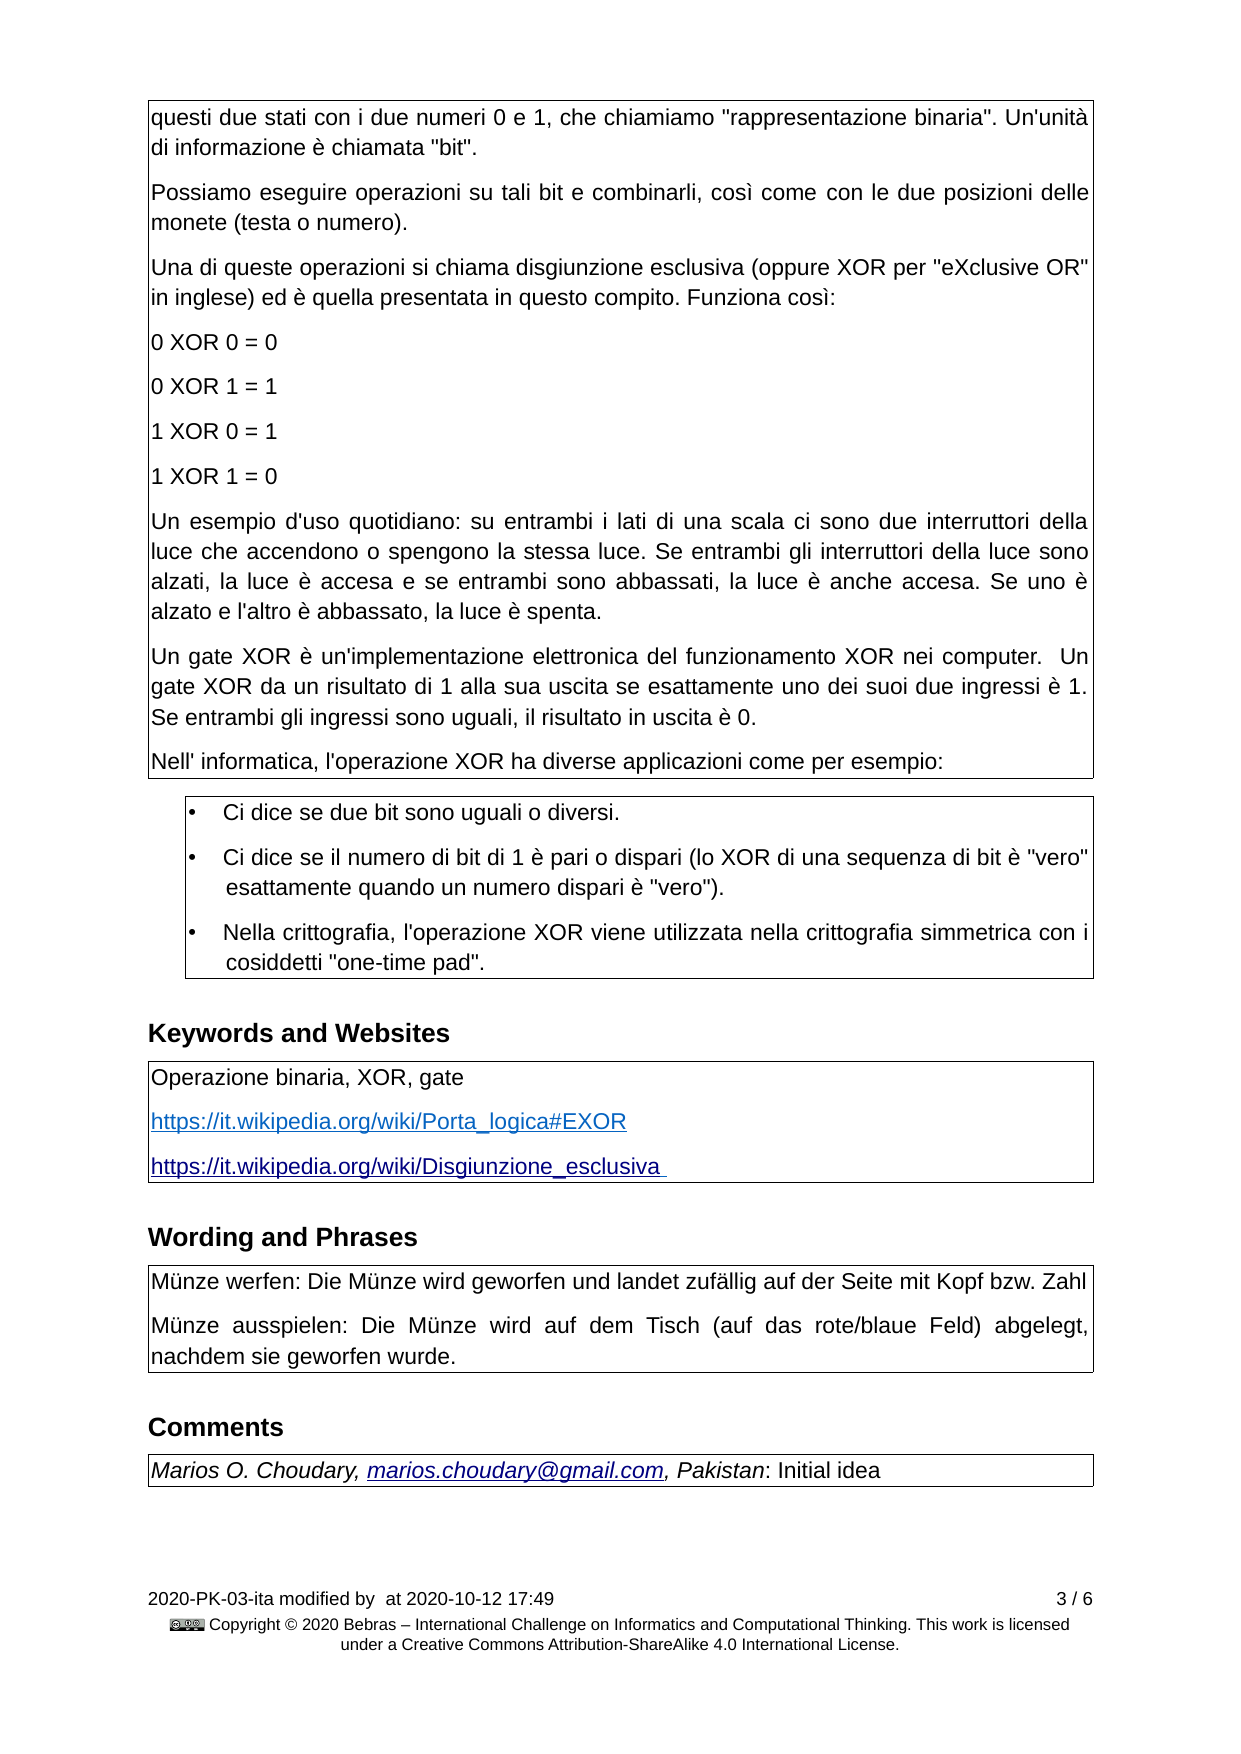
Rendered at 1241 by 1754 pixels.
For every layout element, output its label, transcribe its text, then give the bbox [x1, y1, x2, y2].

text Münze ausspielen: Die Münze wird auf dem Tisch (auf das rote/blaue Feld) abgelegt, nachdem sie geworfen wurde. [149, 1309, 1093, 1372]
text 0 XOR 1 = 1 [149, 370, 1093, 399]
text Una di queste operazioni si chiama disgiunzione esclusiva (oppure XOR per "eXclusive OR" in inglese) ed è quella presentata in questo compito. Funziona così: [149, 250, 1093, 310]
text Un esempio d'uso quotidiano: su entrambi i lati di una scala ci sono due interruttori della luce che accendono o spengono la stessa luce. Se entrambi gli interruttori della luce sono alzati, la luce è accesa e se entrambi sono abbassati, la luce è anche accesa. Se uno è alzato e l'altro è abbassato, la luce è spenta. [149, 504, 1093, 624]
text https://it.wikipedia.org/wiki/Disgiunzione_esclusiva [149, 1150, 1093, 1182]
text Nell' informatica, l'operazione XOR ha diverse applicazioni come per esempio: [149, 745, 1093, 778]
text 1 XOR 0 = 1 [149, 415, 1093, 444]
text Marios O. Choudary, marios.choudary@gmail.com, Pakistan: Initial idea [149, 1455, 1093, 1486]
text 1 XOR 1 = 0 [149, 460, 1093, 489]
subtitle Comments [148, 1411, 1093, 1442]
text https://it.wikipedia.org/wiki/Porta_logica#EXOR [149, 1105, 1093, 1135]
text Operazione binaria, XOR, gate [149, 1062, 1093, 1090]
text Un gate XOR è un'implementazione elettronica del funzionamento XOR nei computer. Un gate XOR da un risultato di 1 alla sua uscita se esattamente uno dei suoi due ingressi è 1. Se entrambi gli ingressi sono uguali, il risultato in uscita è 0. [149, 640, 1093, 730]
text questi due stati con i due numeri 0 e 1, che chiamiamo "rappresentazione binaria". Un'unità di informazione è chiamata "bit". [149, 101, 1093, 160]
text Münze werfen: Die Münze wird geworfen und landet zufällig auf der Seite mit Kopf bzw. Zahl [149, 1266, 1093, 1294]
text 0 XOR 0 = 0 [149, 325, 1093, 355]
list Ci dice se due bit sono uguali o diversi. [186, 797, 1093, 825]
list Ci dice se il numero di bit di 1 è pari o dispari (lo XOR di una sequenza di bit è "vero" esattamente quando un numero dispari è "vero"). [186, 841, 1093, 900]
list Nella crittografia, l'operazione XOR viene utilizzata nella crittografia simmetrica con i cosiddetti "one-time pad". [186, 916, 1093, 978]
subtitle Keywords and Websites [148, 1018, 1093, 1048]
text Possiamo eseguire operazioni su tali bit e combinarli, così come con le due posizioni delle monete (testa o numero). [149, 175, 1093, 235]
subtitle Wording and Phrases [148, 1222, 1093, 1252]
